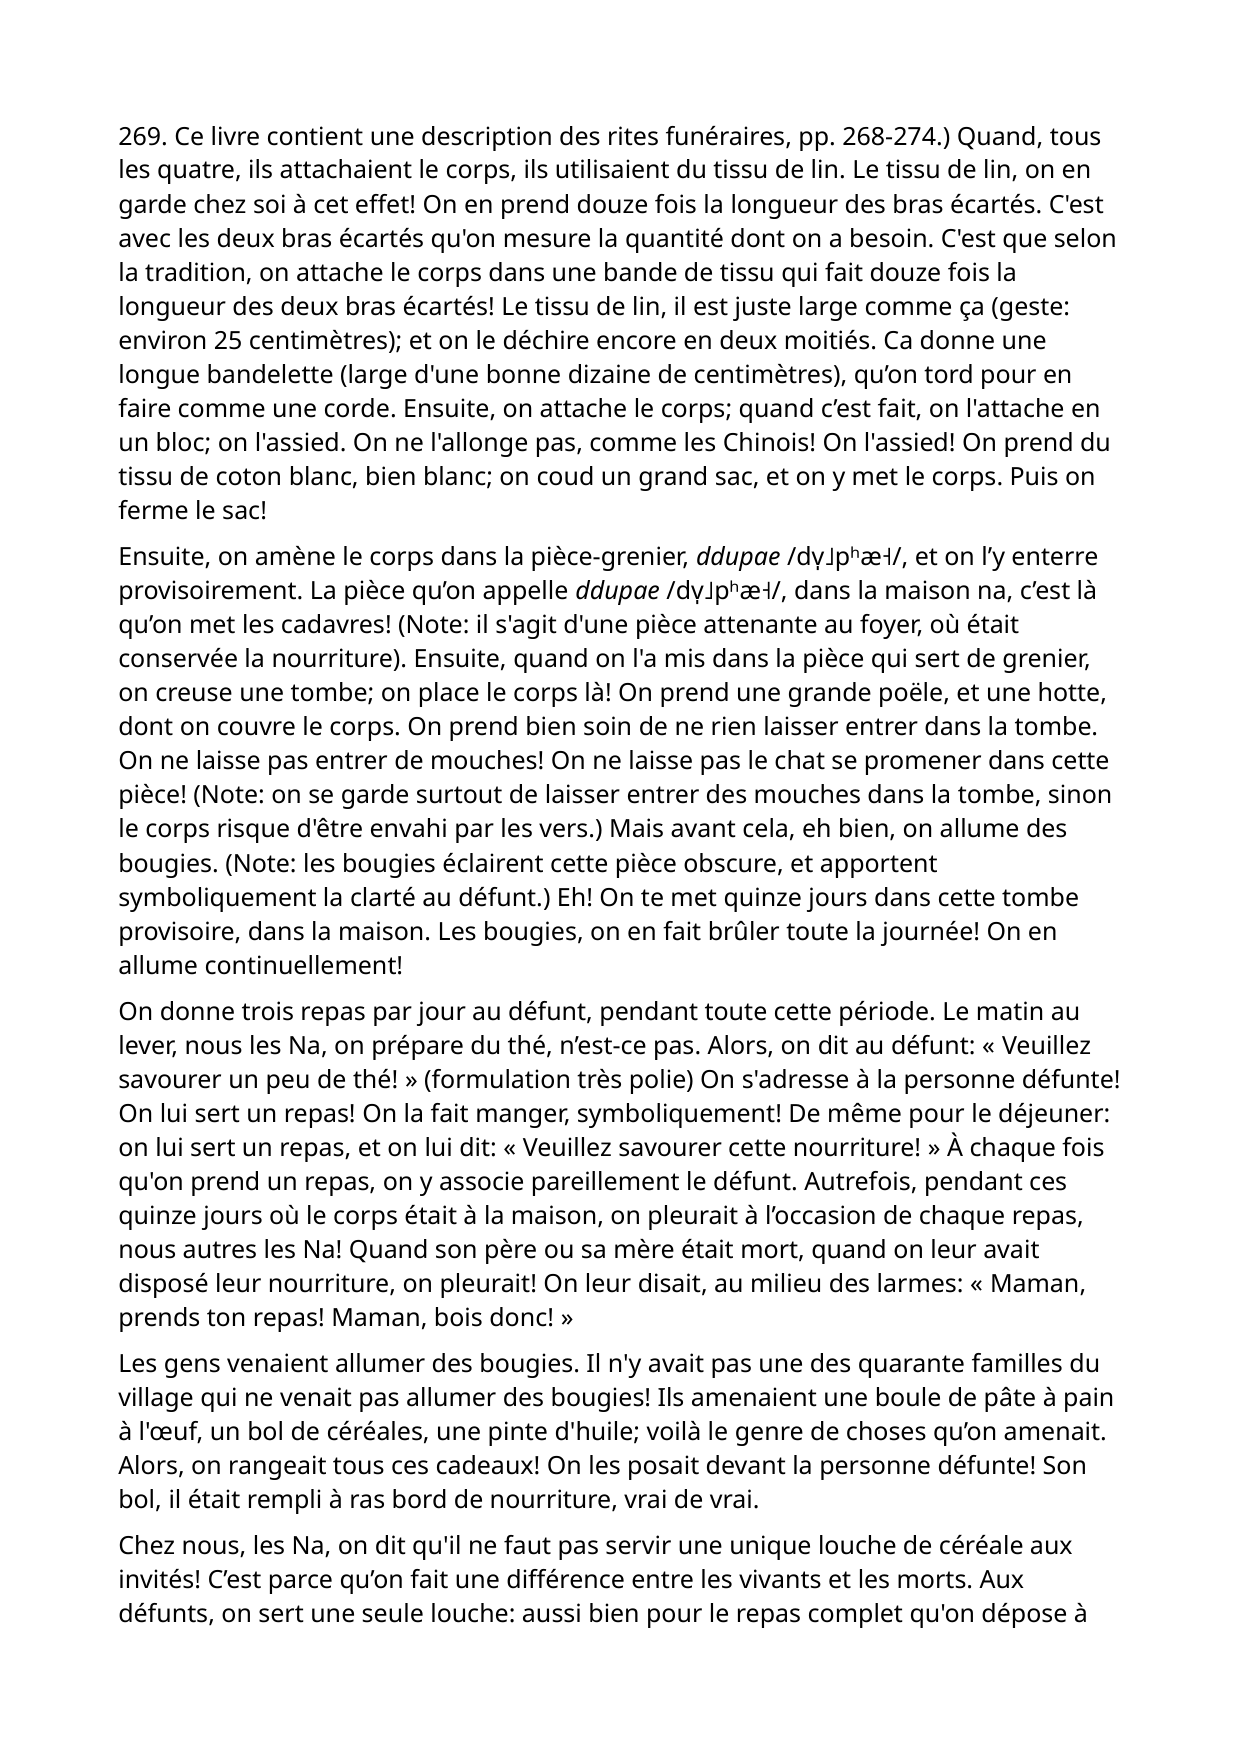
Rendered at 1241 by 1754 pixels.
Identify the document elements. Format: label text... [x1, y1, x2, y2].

text Les gens venaient allumer des bougies. Il n'y avait pas une des quarante familles du village qui ne venait pas allumer des bougies! Ils amenaient une boule de pâte à pain à l'œuf, un bol de céréales, une pinte d'huile; voilà le genre de choses qu’on amenait. Alors, on rangeait tous ces cadeaux! On les posait devant la personne défunte! Son bol, il était rempli à ras bord de nourriture, vrai de vrai. [118, 1346, 1122, 1516]
text 269. Ce livre contient une description des rites funéraires, pp. 268-274.) Quand, tous les quatre, ils attachaient le corps, ils utilisaient du tissu de lin. Le tissu de lin, on en garde chez soi à cet effet! On en prend douze fois la longueur des bras écartés. C'est avec les deux bras écartés qu'on mesure la quantité dont on a besoin. C'est que selon la tradition, on attache le corps dans une bande de tissu qui fait douze fois la longueur des deux bras écartés! Le tissu de lin, il est juste large comme ça (geste: environ 25 centimètres); et on le déchire encore en deux moitiés. Ca donne une longue bandelette (large d'une bonne dizaine de centimètres), qu’on tord pour en faire comme une corde. Ensuite, on attache le corps; quand c’est fait, on l'attache en un bloc; on l'assied. On ne l'allonge pas, comme les Chinois! On l'assied! On prend du tissu de coton blanc, bien blanc; on coud un grand sac, et on y met le corps. Puis on ferme le sac! [118, 118, 1122, 527]
text On donne trois repas par jour au défunt, pendant toute cette période. Le matin au lever, nous les Na, on prépare du thé, n’est-ce pas. Alors, on dit au défunt: « Veuillez savourer un peu de thé! » (formulation très polie) On s'adresse à la personne défunte! On lui sert un repas! On la fait manger, symboliquement! De même pour le déjeuner: on lui sert un repas, et on lui dit: « Veuillez savourer cette nourriture! » À chaque fois qu'on prend un repas, on y associe pareillement le défunt. Autrefois, pendant ces quinze jours où le corps était à la maison, on pleurait à l’occasion de chaque repas, nous autres les Na! Quand son père ou sa mère était mort, quand on leur avait disposé leur nourriture, on pleurait! On leur disait, au milieu des larmes: « Maman, prends ton repas! Maman, bois donc! » [118, 993, 1122, 1334]
text Ensuite, on amène le corps dans la pièce-grenier, ddupae /dv̩˩pʰæ˧/, et on l’y enterre provisoirement. La pièce qu’on appelle ddupae /dv̩˩pʰæ˧/, dans la maison na, c’est là qu’on met les cadavres! (Note: il s'agit d'une pièce attenante au foyer, où était conservée la nourriture). Ensuite, quand on l'a mis dans la pièce qui sert de grenier, on creuse une tombe; on place le corps là! On prend une grande poële, et une hotte, dont on couvre le corps. On prend bien soin de ne rien laisser entrer dans la tombe. On ne laisse pas entrer de mouches! On ne laisse pas le chat se promener dans cette pièce! (Note: on se garde surtout de laisser entrer des mouches dans la tombe, sinon le corps risque d'être envahi par les vers.) Mais avant cela, eh bien, on allume des bougies. (Note: les bougies éclairent cette pièce obscure, et apportent symboliquement la clarté au défunt.) Eh! On te met quinze jours dans cette tombe provisoire, dans la maison. Les bougies, on en fait brûler toute la journée! On en allume continuellement! [118, 539, 1122, 981]
text Chez nous, les Na, on dit qu'il ne faut pas servir une unique louche de céréale aux invités! C’est parce qu’on fait une différence entre les vivants et les morts. Aux défunts, on sert une seule louche: aussi bien pour le repas complet qu'on dépose à [118, 1528, 1122, 1630]
